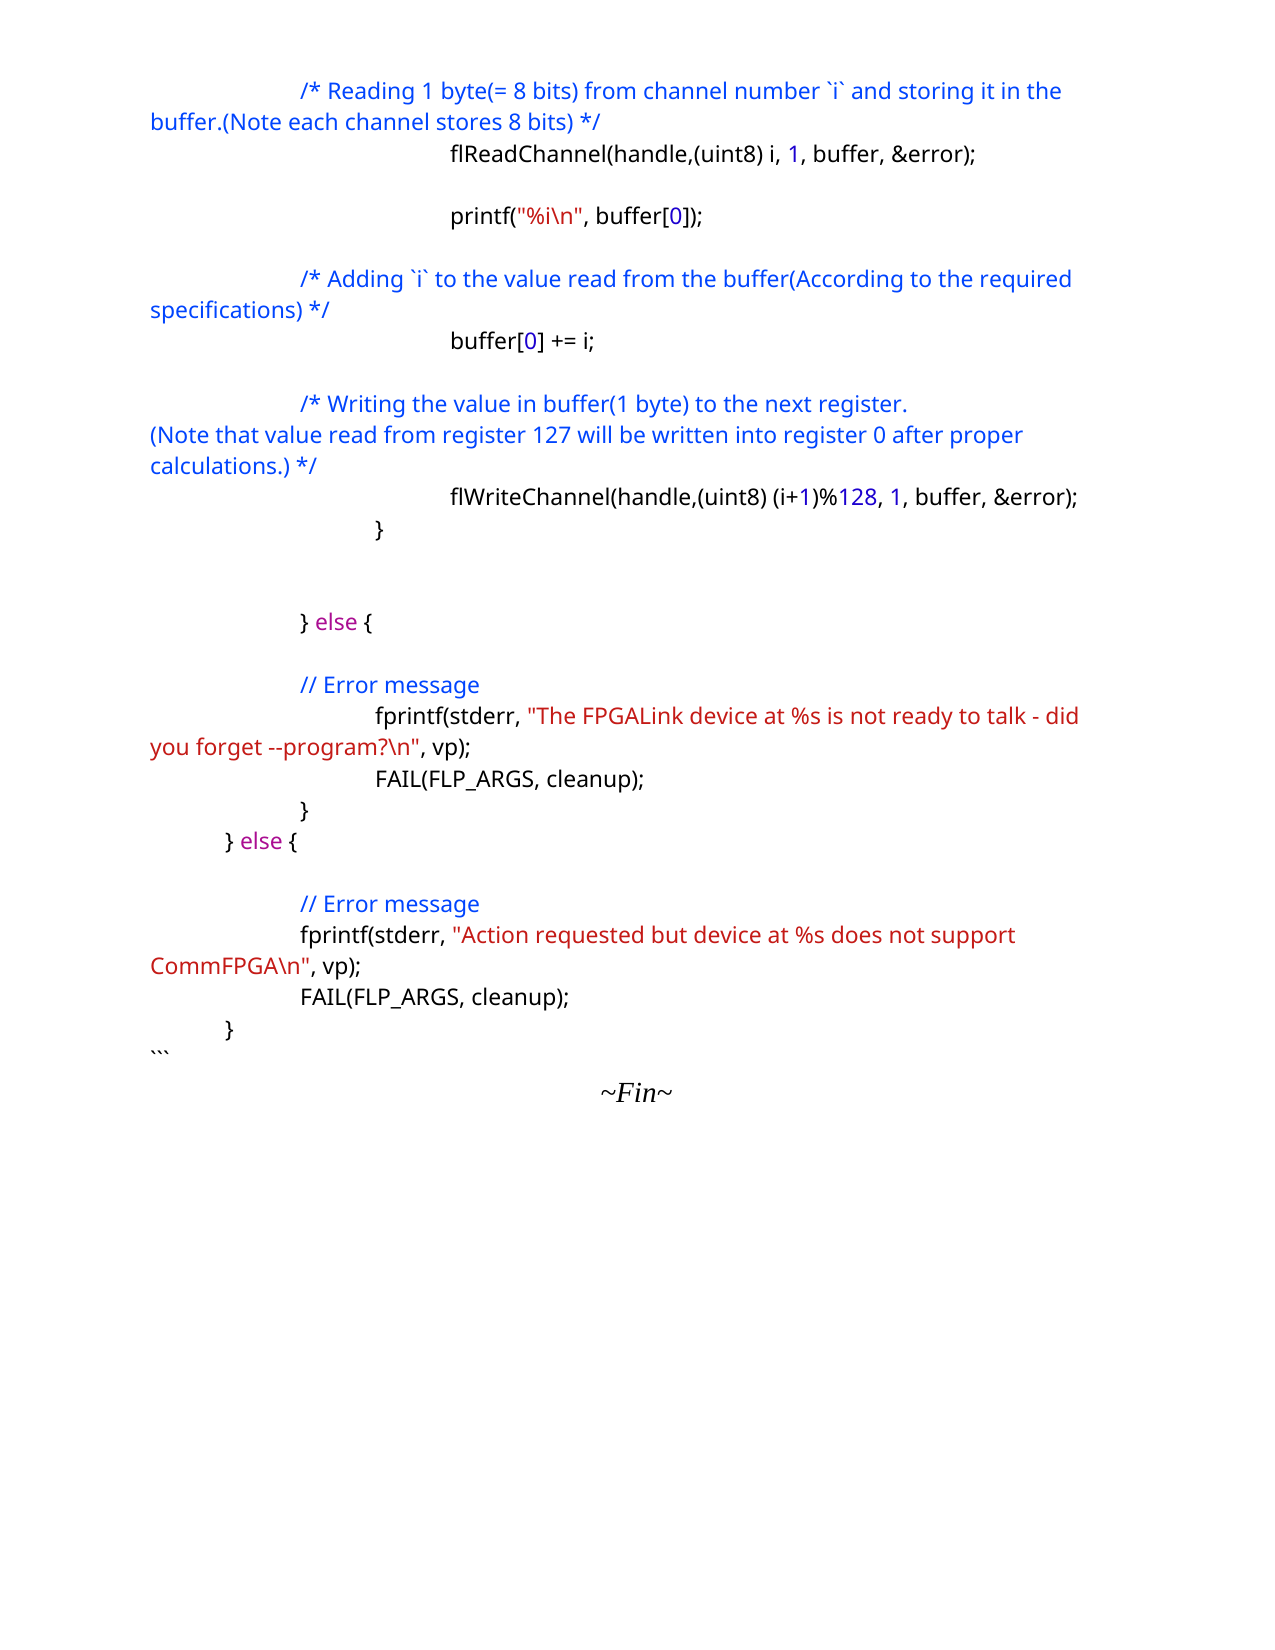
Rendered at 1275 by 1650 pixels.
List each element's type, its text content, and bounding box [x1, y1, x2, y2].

text /* Writing the value in buffer(1 byte) to the next register. [150, 387, 1125, 419]
text buffer[0] += i; [150, 325, 1125, 356]
text } else { [150, 825, 1125, 856]
text FAIL(FLP_ARGS, cleanup); [150, 981, 1125, 1012]
text // Error message [150, 669, 1125, 700]
text FAIL(FLP_ARGS, cleanup); [150, 762, 1125, 794]
text } [150, 794, 1125, 825]
text printf("%i\n", buffer[0]); [150, 200, 1125, 231]
text flReadChannel(handle,(uint8) i, 1, buffer, &error); [150, 137, 1125, 169]
text } else { [150, 606, 1125, 637]
text ``` [150, 1044, 1125, 1075]
text ~Fin~ [150, 1075, 1125, 1108]
text } [150, 1012, 1125, 1044]
text // Error message [150, 887, 1125, 919]
text fprintf(stderr, "Action requested but device at %s does not support CommFPGA\n", vp); [150, 919, 1125, 981]
text } [150, 512, 1125, 544]
text (Note that value read from register 127 will be written into register 0 after proper calculations.) */ [150, 419, 1125, 481]
text /* Adding `i` to the value read from the buffer(According to the required specifications) */ [150, 262, 1125, 325]
text fprintf(stderr, "The FPGALink device at %s is not ready to talk - did you forget --program?\n", vp); [150, 700, 1125, 762]
text /* Reading 1 byte(= 8 bits) from channel number `i` and storing it in the buffer.(Note each channel stores 8 bits) */ [150, 75, 1125, 137]
text flWriteChannel(handle,(uint8) (i+1)%128, 1, buffer, &error); [150, 481, 1125, 512]
